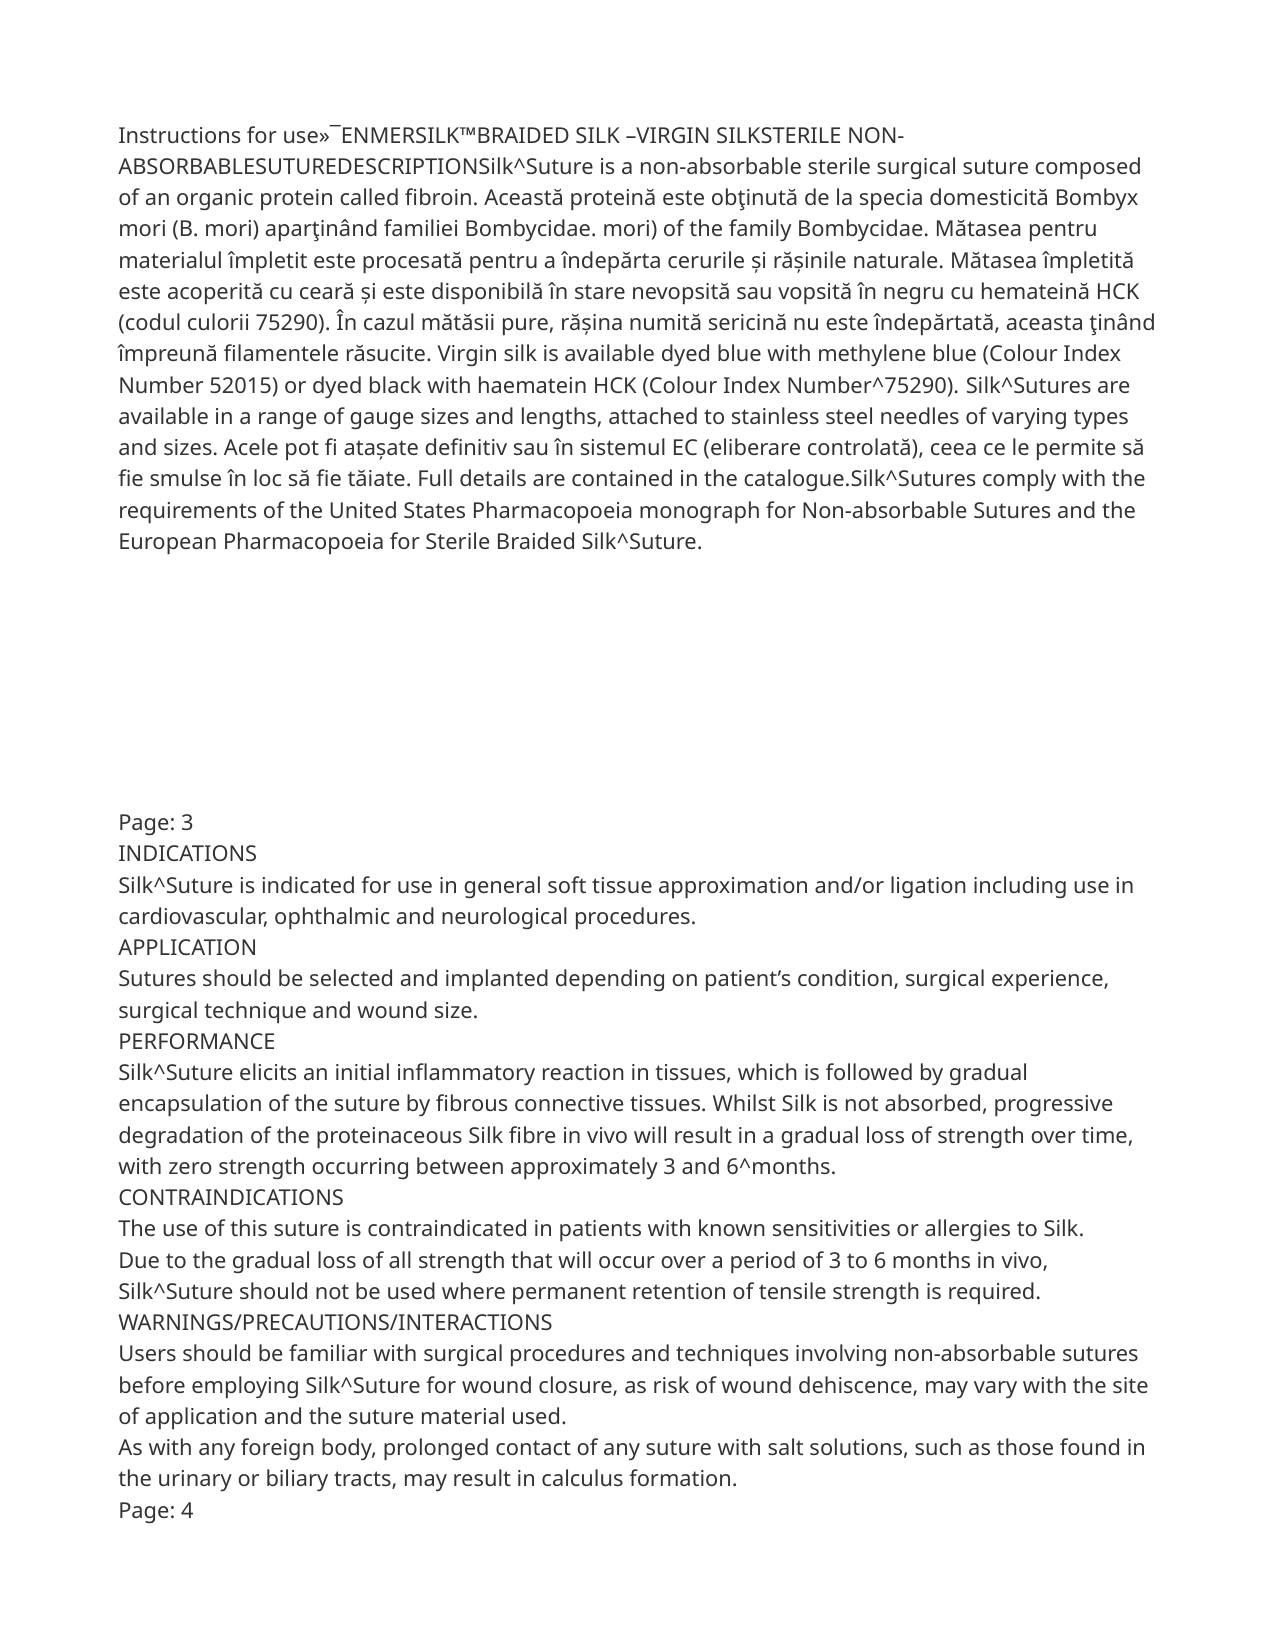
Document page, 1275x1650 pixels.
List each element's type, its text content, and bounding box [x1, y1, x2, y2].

text Page: 4 [118, 1493, 1157, 1524]
text INDICATIONS Silk^Suture is indicated for use in general soft tissue approximation and/or ligation including use in cardiovascular, ophthalmic and neurological procedures. APPLICATION Sutures should be selected and implanted depending on patient’s condition, surgical experience, surgical technique and wound size. PERFORMANCE Silk^Suture elicits an initial inflammatory reaction in tissues, which is followed by gradual encapsulation of the suture by fibrous connective tissues. Whilst Silk is not absorbed, progressive degradation of the proteinaceous Silk fibre in vivo will result in a gradual loss of strength over time, with zero strength occurring between approximately 3 and 6^months. CONTRAINDICATIONS The use of this suture is contraindicated in patients with known sensitivities or allergies to Silk. Due to the gradual loss of all strength that will occur over a period of 3 to 6 months in vivo, Silk^Suture should not be used where permanent retention of tensile strength is required. WARNINGS/PRECAUTIONS/INTERACTIONS Users should be familiar with surgical procedures and techniques involving non-absorbable sutures before employing Silk^Suture for wound closure, as risk of wound dehiscence, may vary with the site of application and the suture material used. As with any foreign body, prolonged contact of any suture with salt solutions, such as those found in the urinary or biliary tracts, may result in calculus formation. [118, 837, 1157, 1493]
text Page: 3 [118, 806, 1157, 837]
text Instructions for use»¯ENMERSILK™BRAIDED SILK –VIRGIN SILKSTERILE NON-ABSORBABLESUTUREDESCRIPTIONSilk^Suture is a non-absorbable sterile surgical suture composed of an organic protein called fibroin. Această proteină este obţinută de la specia domesticită Bombyx mori (B. mori) aparţinând familiei Bombycidae. mori) of the family Bombycidae. Mătasea pentru materialul împletit este procesată pentru a îndepărta cerurile și rășinile naturale. Mătasea împletită este acoperită cu ceară și este disponibilă în stare nevopsită sau vopsită în negru cu hemateină HCK (codul culorii 75290). În cazul mătăsii pure, rășina numită sericină nu este îndepărtată, aceasta ţinând împreună filamentele răsucite. Virgin silk is available dyed blue with methylene blue (Colour Index Number 52015) or dyed black with haematein HCK (Colour Index Number^75290). Silk^Sutures are available in a range of gauge sizes and lengths, attached to stainless steel needles of varying types and sizes. Acele pot fi atașate definitiv sau în sistemul EC (eliberare controlată), ceea ce le permite să fie smulse în loc să fie tăiate. Full details are contained in the catalogue.Silk^Sutures comply with the requirements of the United States Pharmacopoeia monograph for Non-absorbable Sutures and the European Pharmacopoeia for Sterile Braided Silk^Suture. [118, 118, 1157, 806]
